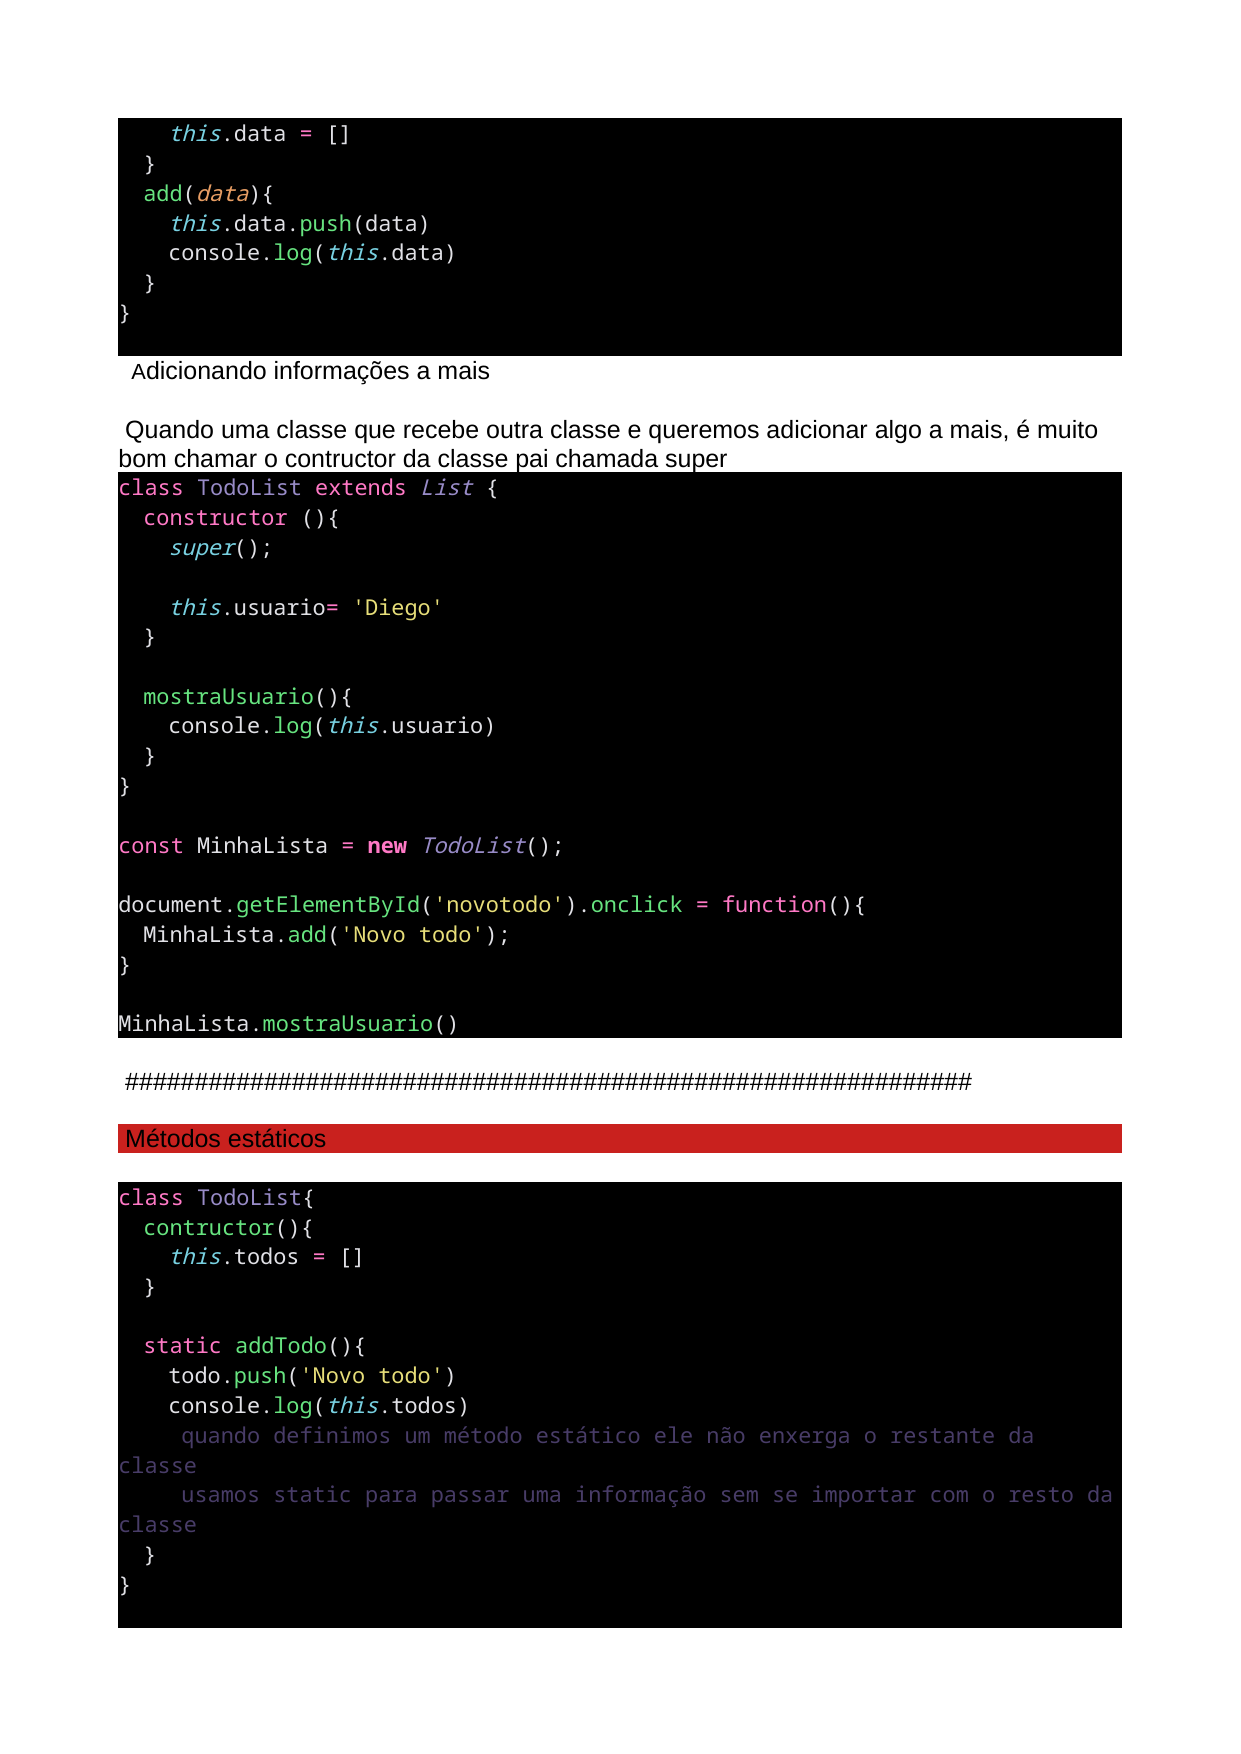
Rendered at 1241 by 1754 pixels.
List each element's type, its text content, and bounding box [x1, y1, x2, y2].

text Métodos estáticos [118, 1124, 1122, 1153]
text constructor (){ [118, 502, 1122, 532]
text } [118, 949, 1122, 978]
text Adicionando informações a mais [118, 356, 1122, 386]
text } [118, 770, 1122, 800]
text } [118, 148, 1122, 178]
text console.log(this.usuario) [118, 711, 1122, 740]
text document.getElementById('novotodo').onclick = function(){ [118, 889, 1122, 919]
text ############################################################# [118, 1067, 1122, 1095]
text mostraUsuario(){ [118, 681, 1122, 711]
text this.data = [] [118, 118, 1122, 148]
text } [118, 267, 1122, 297]
text this.usuario= 'Diego' [118, 591, 1122, 621]
text console.log(this.todos) [118, 1390, 1122, 1420]
text class TodoList extends List { [118, 472, 1122, 502]
text static addTodo(){ [118, 1331, 1122, 1360]
text } [118, 1569, 1122, 1599]
text Quando uma classe que recebe outra classe e queremos adicionar algo a mais, é muito bom chamar o contructor da classe pai chamada super [118, 415, 1122, 472]
text } [118, 740, 1122, 770]
text const MinhaLista = new TodoList(); [118, 829, 1122, 859]
text class TodoList{ [118, 1182, 1122, 1211]
text add(data){ [118, 178, 1122, 207]
text } [118, 1271, 1122, 1301]
text this.todos = [] [118, 1241, 1122, 1271]
text } [118, 621, 1122, 651]
text todo.push('Novo todo') [118, 1360, 1122, 1390]
text this.data.push(data) [118, 207, 1122, 237]
text super(); [118, 532, 1122, 562]
text MinhaLista.add('Novo todo'); [118, 919, 1122, 949]
text } [118, 1539, 1122, 1569]
text contructor(){ [118, 1211, 1122, 1241]
text usamos static para passar uma informação sem se importar com o resto da classe [118, 1479, 1122, 1539]
text console.log(this.data) [118, 237, 1122, 267]
text MinhaLista.mostraUsuario() [118, 1008, 1122, 1038]
text } [118, 297, 1122, 327]
text quando definimos um método estático ele não enxerga o restante da classe [118, 1420, 1122, 1479]
